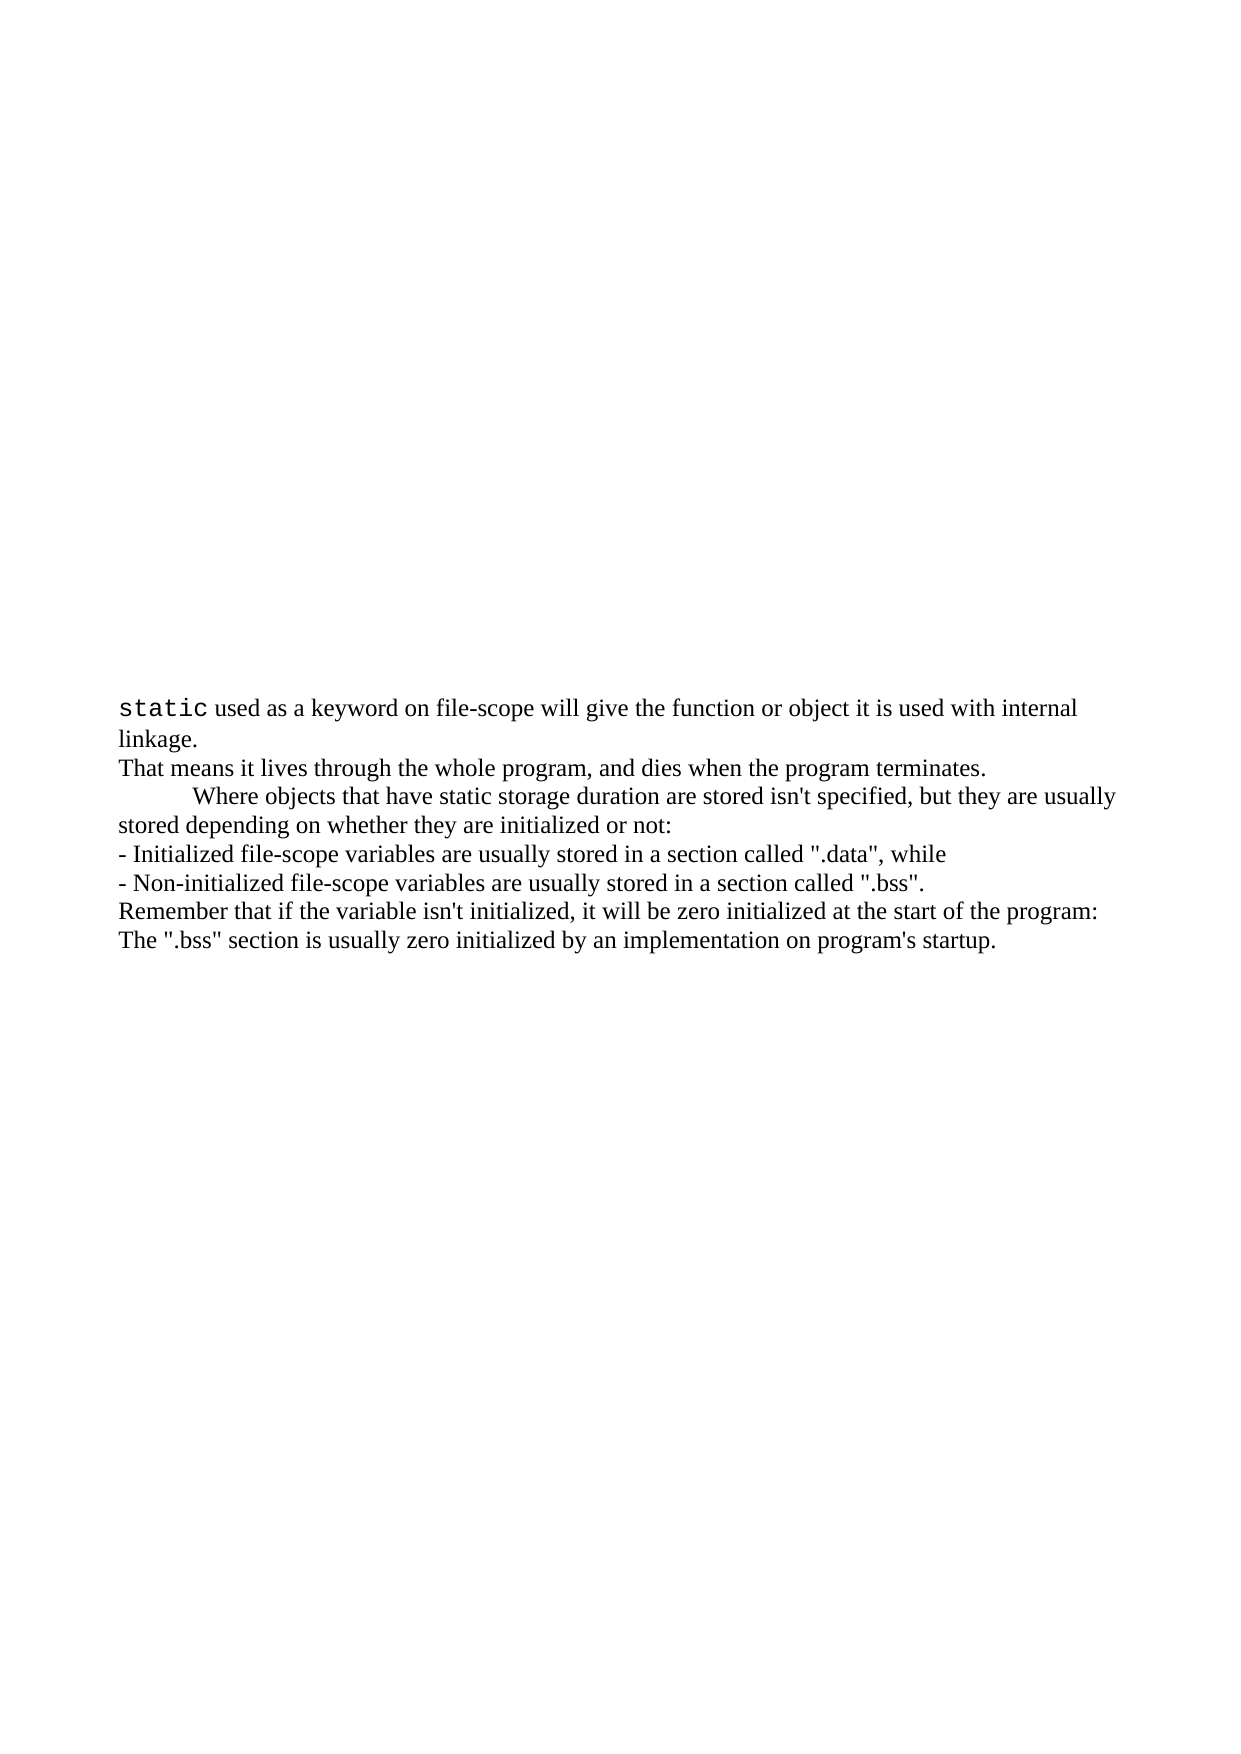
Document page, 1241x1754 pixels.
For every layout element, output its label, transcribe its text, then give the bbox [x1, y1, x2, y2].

text That means it lives through the whole program, and dies when the program terminates. [118, 753, 1122, 781]
text Remember that if the variable isn't initialized, it will be zero initialized at the start of the program: The ".bss" section is usually zero initialized by an implementation on program's startup. [118, 896, 1122, 954]
text - Initialized file-scope variables are usually stored in a section called ".data", while [118, 839, 1122, 868]
text static used as a keyword on file-scope will give the function or object it is used with internal linkage. [118, 693, 1122, 753]
text - Non-initialized file-scope variables are usually stored in a section called ".bss". [118, 868, 1122, 896]
text Where objects that have static storage duration are stored isn't specified, but they are usually stored depending on whether they are initialized or not: [118, 781, 1122, 839]
